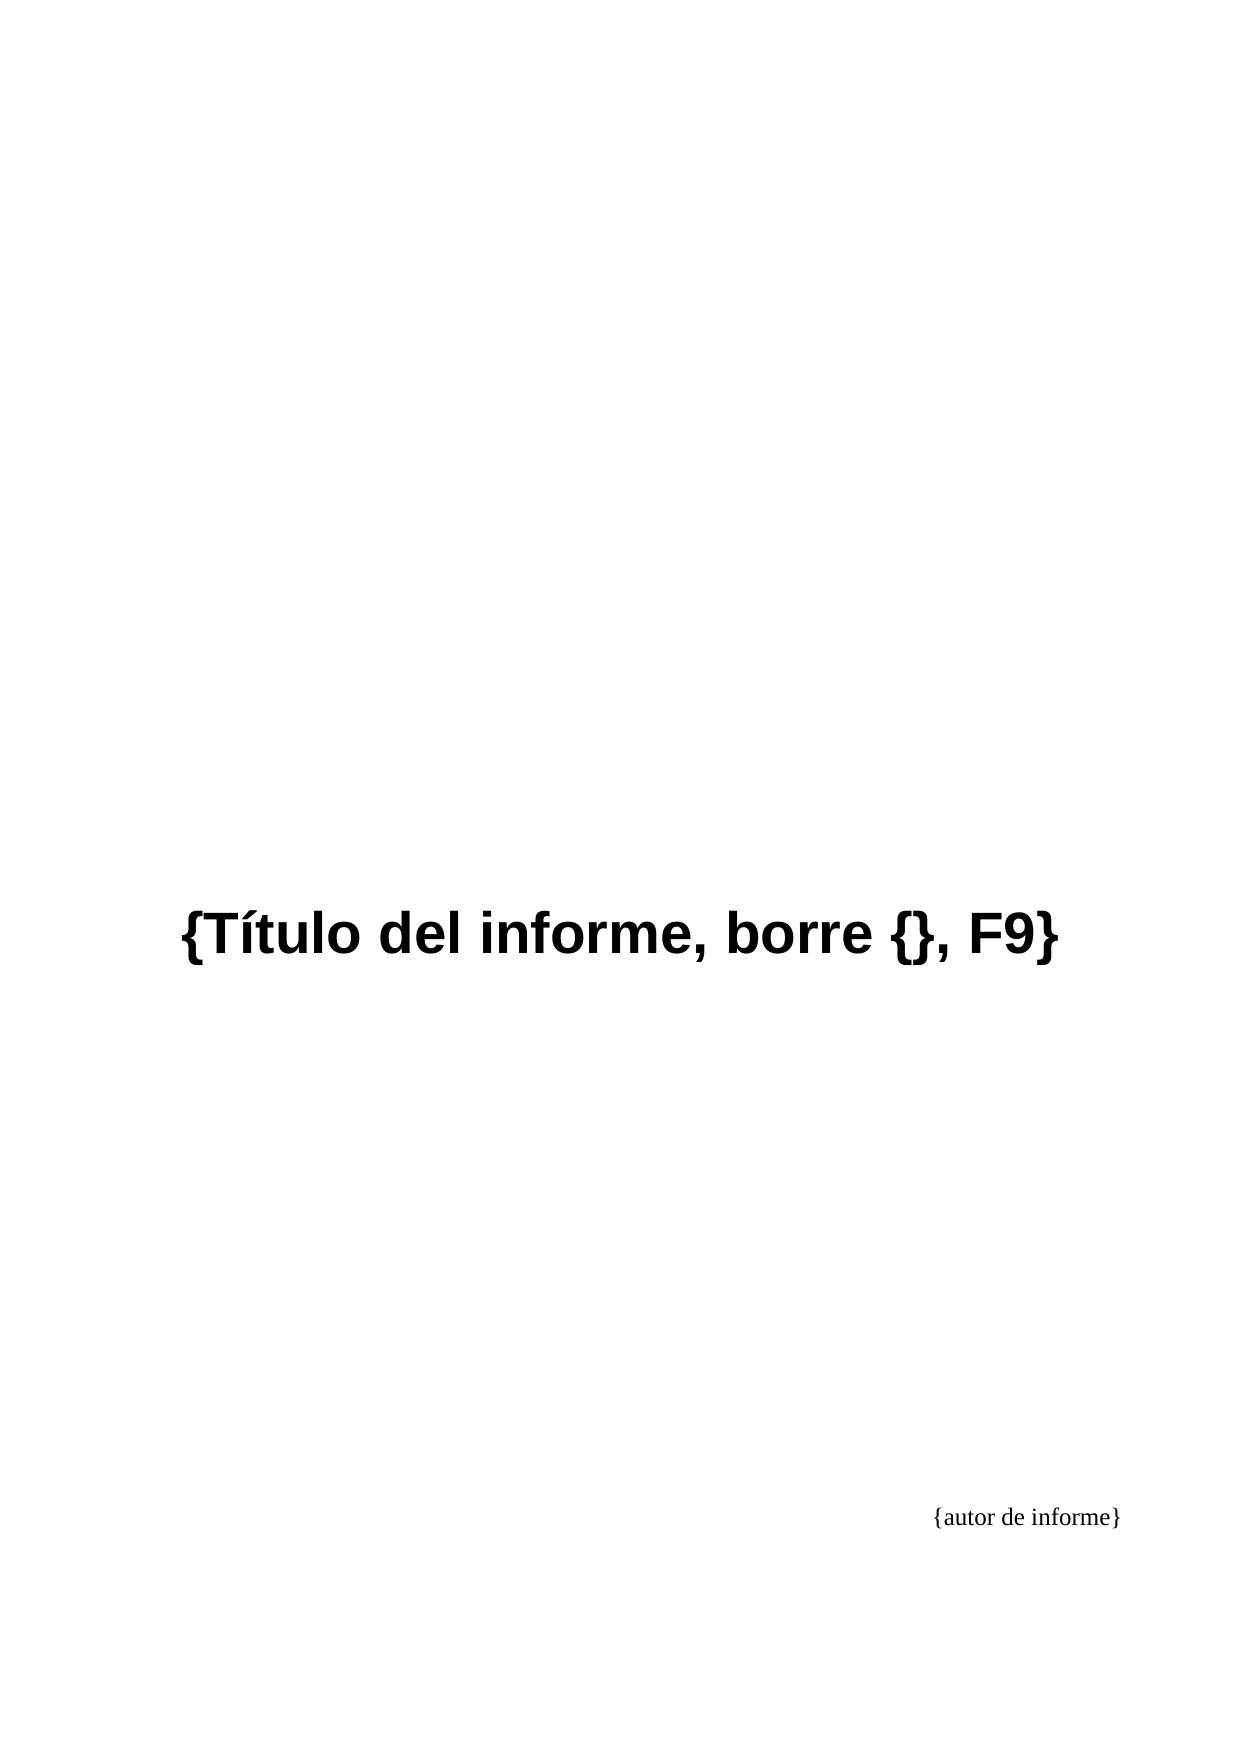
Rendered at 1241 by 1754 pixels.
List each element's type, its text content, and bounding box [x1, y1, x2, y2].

title {Título del informe, borre {}, F9} [118, 898, 1122, 966]
text {autor de informe} [118, 1502, 1122, 1530]
